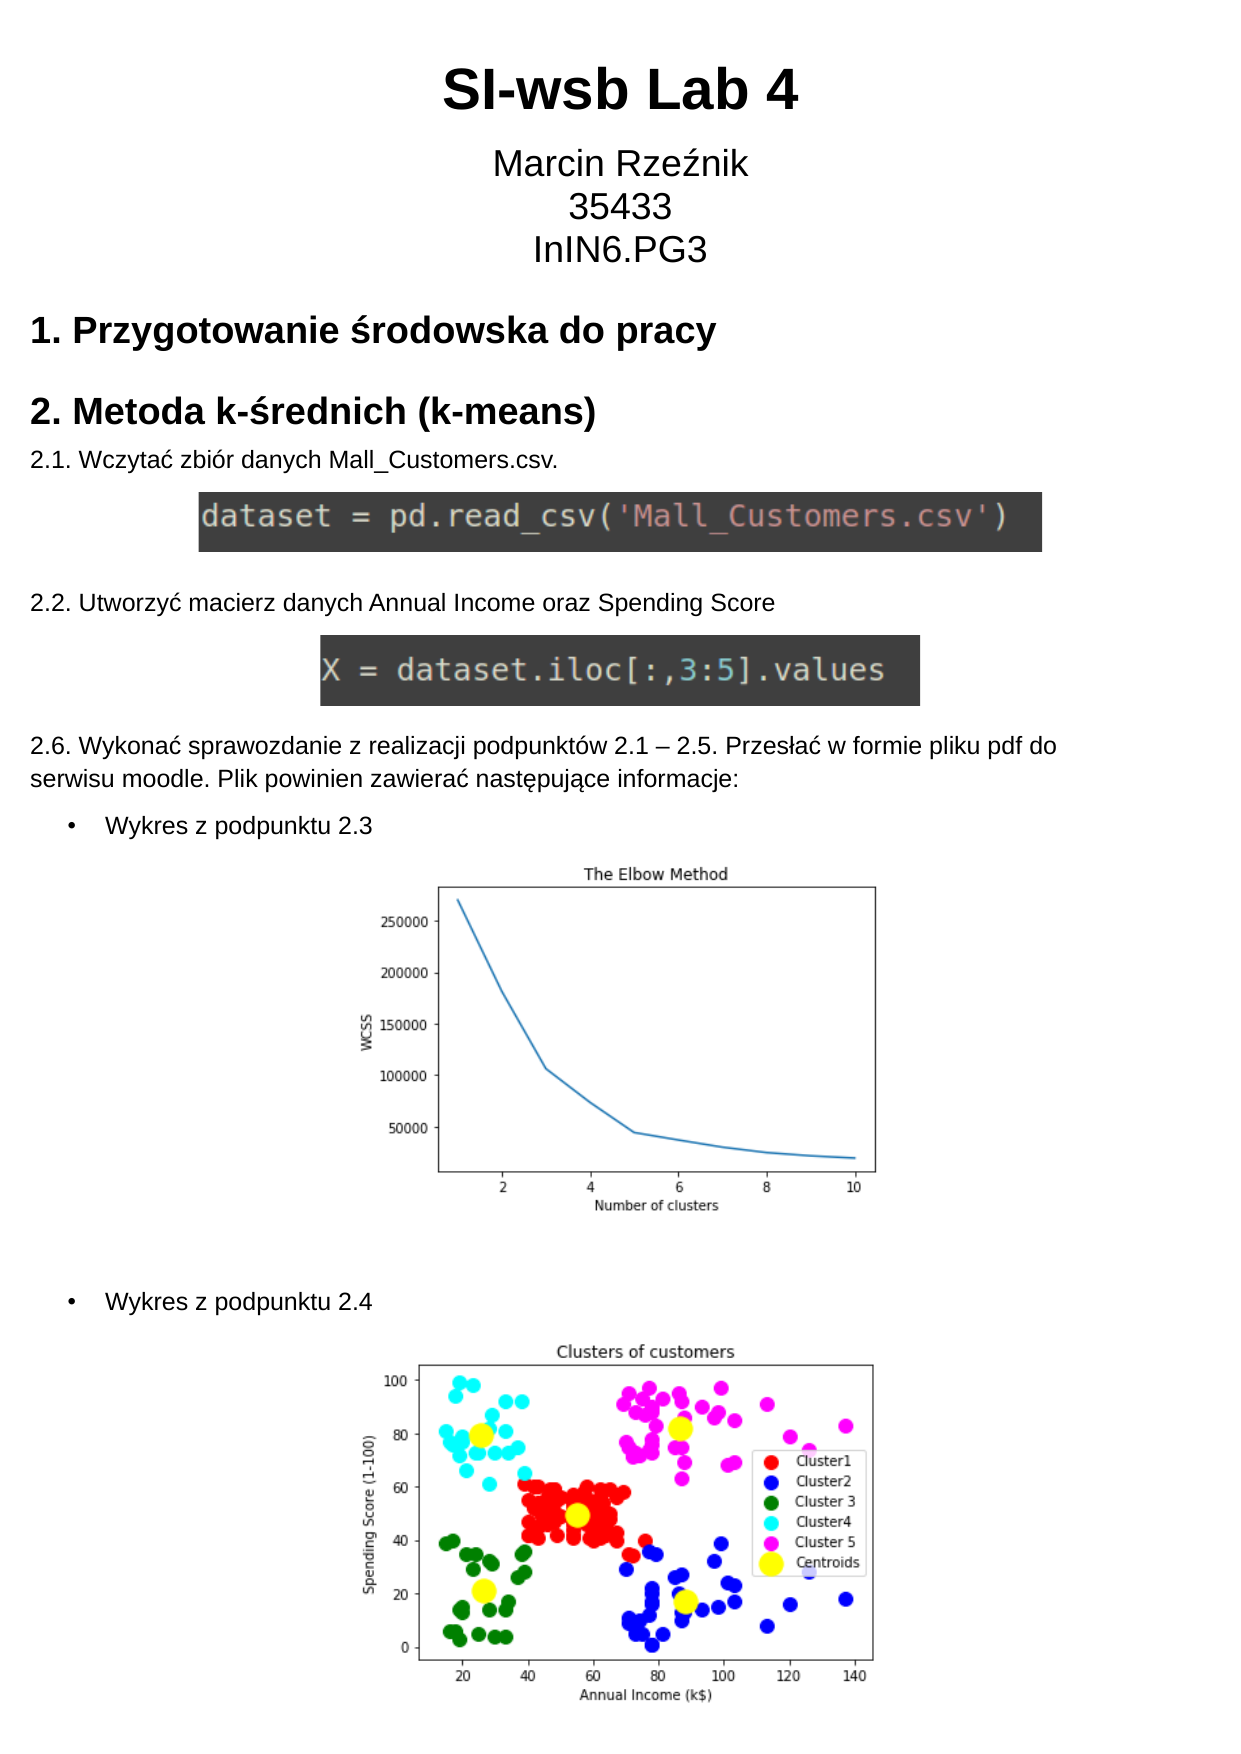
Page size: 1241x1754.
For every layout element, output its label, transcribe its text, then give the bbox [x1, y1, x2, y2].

subtitle 2. Metoda k-średnich (k-means) [30, 389, 1211, 432]
title SI-wsb Lab 4 [30, 55, 1211, 122]
text 2.2. Utworzyć macierz danych Annual Income oraz Spending Score [30, 588, 1211, 617]
picture [355, 1335, 885, 1711]
list Wykres z podpunktu 2.4 [67, 1287, 1211, 1316]
text 2.1. Wczytać zbiór danych Mall_Customers.csv. [30, 445, 1211, 474]
picture [352, 858, 888, 1221]
subtitle Marcin Rzeźnik 35433 InIN6.PG3 [30, 141, 1211, 270]
picture [320, 635, 921, 706]
text 2.6. Wykonać sprawozdanie z realizacji podpunktów 2.1 – 2.5. Przesłać w formie pliku pdf do serwisu moodle. Plik powinien zawierać następujące informacje: [30, 731, 1211, 792]
subtitle 1. Przygotowanie środowska do pracy [30, 308, 1211, 351]
list Wykres z podpunktu 2.3 [67, 811, 1211, 840]
picture [198, 492, 1043, 552]
